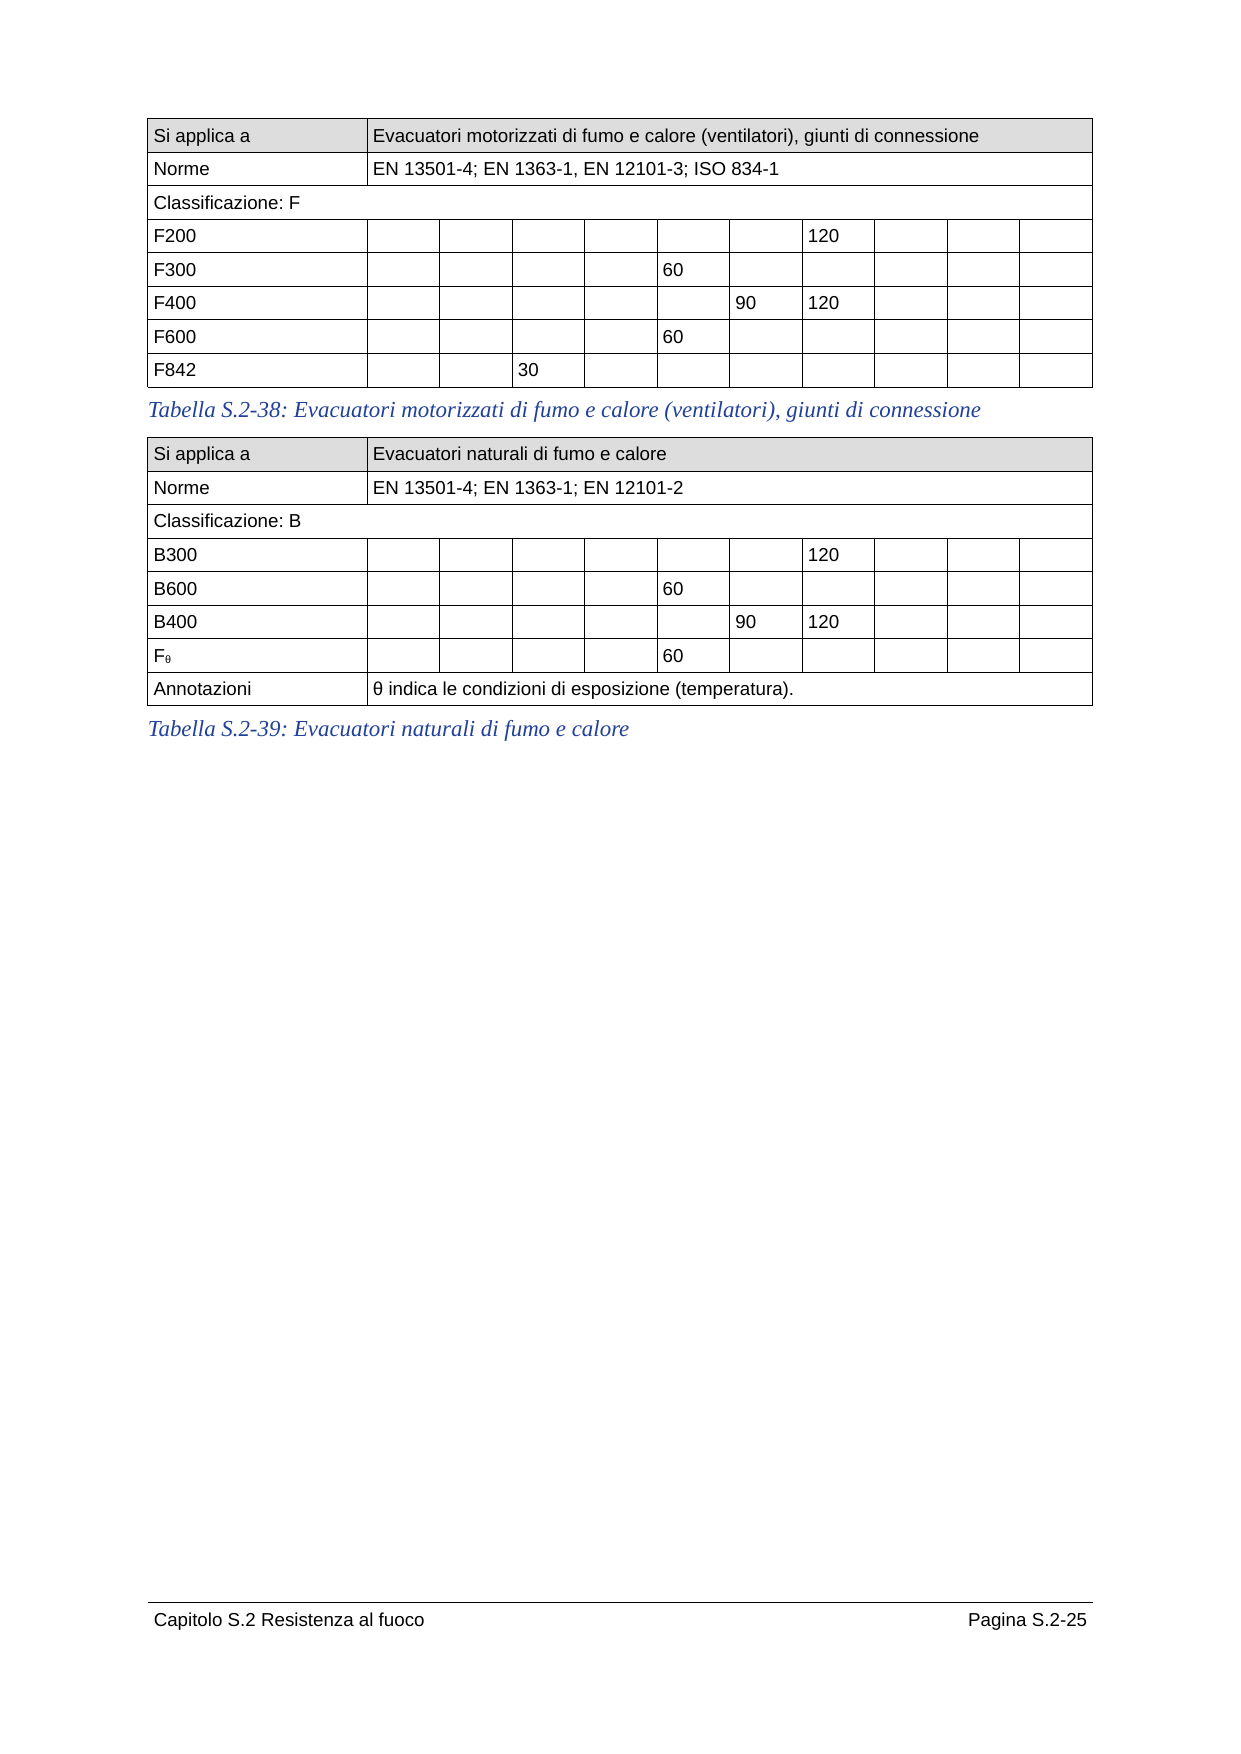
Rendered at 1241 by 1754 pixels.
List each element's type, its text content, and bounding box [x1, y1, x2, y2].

table_cell [658, 606, 729, 638]
table_cell [1020, 253, 1092, 286]
table_cell [875, 320, 947, 353]
table_cell [803, 253, 874, 286]
table_cell [948, 572, 1019, 605]
table_cell [440, 572, 512, 605]
table_cell [368, 354, 439, 386]
table_cell [948, 606, 1019, 638]
table_cell [658, 539, 729, 571]
table_cell [1020, 639, 1092, 672]
table_cell [440, 354, 512, 386]
table_cell [513, 320, 584, 353]
text Tabella S.2-38: Evacuatori motorizzati di fumo e calore (ventilatori), giunti di connessione [148, 396, 1093, 422]
table_cell F842 [148, 354, 367, 386]
table_cell [803, 354, 874, 386]
table_cell [585, 639, 657, 672]
table_cell F600 [148, 320, 367, 353]
table_cell [1020, 606, 1092, 638]
table_cell [585, 539, 657, 571]
table_cell [875, 572, 947, 605]
table_cell [585, 220, 657, 252]
table_cell [803, 320, 874, 353]
table_cell 120 [803, 220, 874, 252]
table_cell 60 [658, 320, 729, 353]
table_cell [875, 287, 947, 319]
table_cell [440, 320, 512, 353]
table_cell θ indica le condizioni di esposizione (temperatura). [368, 673, 1092, 705]
table_cell 60 [658, 572, 729, 605]
table_cell [948, 320, 1019, 353]
table_cell 60 [658, 639, 729, 672]
table_cell Annotazioni [148, 673, 367, 705]
table_cell [730, 539, 802, 571]
table_cell [730, 320, 802, 353]
table_cell [803, 572, 874, 605]
table_cell [1020, 320, 1092, 353]
table_cell [875, 253, 947, 286]
table_cell [368, 220, 439, 252]
table_cell [585, 606, 657, 638]
table_cell Norme [148, 153, 367, 185]
table_cell Fθ [148, 639, 367, 672]
table_cell [1020, 354, 1092, 386]
table_cell [948, 220, 1019, 252]
table_cell [368, 539, 439, 571]
table_cell B300 [148, 539, 367, 571]
table_cell Classificazione: B [148, 505, 1092, 538]
table_cell [513, 253, 584, 286]
table_cell [948, 253, 1019, 286]
table_cell [1020, 572, 1092, 605]
table_cell [440, 287, 512, 319]
table_cell [513, 287, 584, 319]
table_cell [585, 287, 657, 319]
table_cell [803, 639, 874, 672]
table_cell 30 [513, 354, 584, 386]
table_cell [1020, 287, 1092, 319]
table_cell [585, 572, 657, 605]
table_cell [440, 253, 512, 286]
table_header Evacuatori motorizzati di fumo e calore (ventilatori), giunti di connessione [368, 119, 1092, 152]
table_cell [875, 539, 947, 571]
table_cell F400 [148, 287, 367, 319]
table_cell [948, 639, 1019, 672]
table_cell Classificazione: F [148, 186, 1092, 219]
table_cell [513, 220, 584, 252]
table_cell [948, 287, 1019, 319]
table_cell [730, 220, 802, 252]
table_cell [513, 572, 584, 605]
text Tabella S.2-39: Evacuatori naturali di fumo e calore [148, 715, 1093, 741]
table_header Si applica a [148, 119, 367, 152]
table_cell [585, 320, 657, 353]
table_cell [440, 639, 512, 672]
table_cell [440, 606, 512, 638]
table_cell Norme [148, 472, 367, 504]
table_cell 90 [730, 606, 802, 638]
table_cell [440, 539, 512, 571]
table_cell B600 [148, 572, 367, 605]
table_cell [658, 220, 729, 252]
table_cell [730, 639, 802, 672]
table_cell [658, 354, 729, 386]
table_cell [513, 606, 584, 638]
table_cell [368, 572, 439, 605]
table_cell F200 [148, 220, 367, 252]
table_cell [875, 220, 947, 252]
table_cell EN 13501-4; EN 1363-1, EN 12101-3; ISO 834-1 [368, 153, 1092, 185]
table_cell [368, 606, 439, 638]
table_cell B400 [148, 606, 367, 638]
table_cell EN 13501-4; EN 1363-1; EN 12101-2 [368, 472, 1092, 504]
table_cell [585, 253, 657, 286]
table_cell 120 [803, 539, 874, 571]
table_cell 120 [803, 606, 874, 638]
table_cell [368, 287, 439, 319]
table_cell [730, 572, 802, 605]
table_cell [875, 639, 947, 672]
table_cell [513, 639, 584, 672]
table_cell 120 [803, 287, 874, 319]
table_cell 90 [730, 287, 802, 319]
table_cell [440, 220, 512, 252]
table_cell F300 [148, 253, 367, 286]
table_header Si applica a [148, 438, 367, 471]
table_cell [658, 287, 729, 319]
table_cell [730, 354, 802, 386]
table_cell [1020, 539, 1092, 571]
table_cell [730, 253, 802, 286]
table_cell [368, 320, 439, 353]
table_cell [513, 539, 584, 571]
table_cell [1020, 220, 1092, 252]
table_cell [948, 354, 1019, 386]
table_cell [875, 606, 947, 638]
table_cell 60 [658, 253, 729, 286]
table_cell [585, 354, 657, 386]
table_cell [875, 354, 947, 386]
table_cell [948, 539, 1019, 571]
table_header Evacuatori naturali di fumo e calore [368, 438, 1092, 471]
table_cell [368, 639, 439, 672]
table_cell [368, 253, 439, 286]
